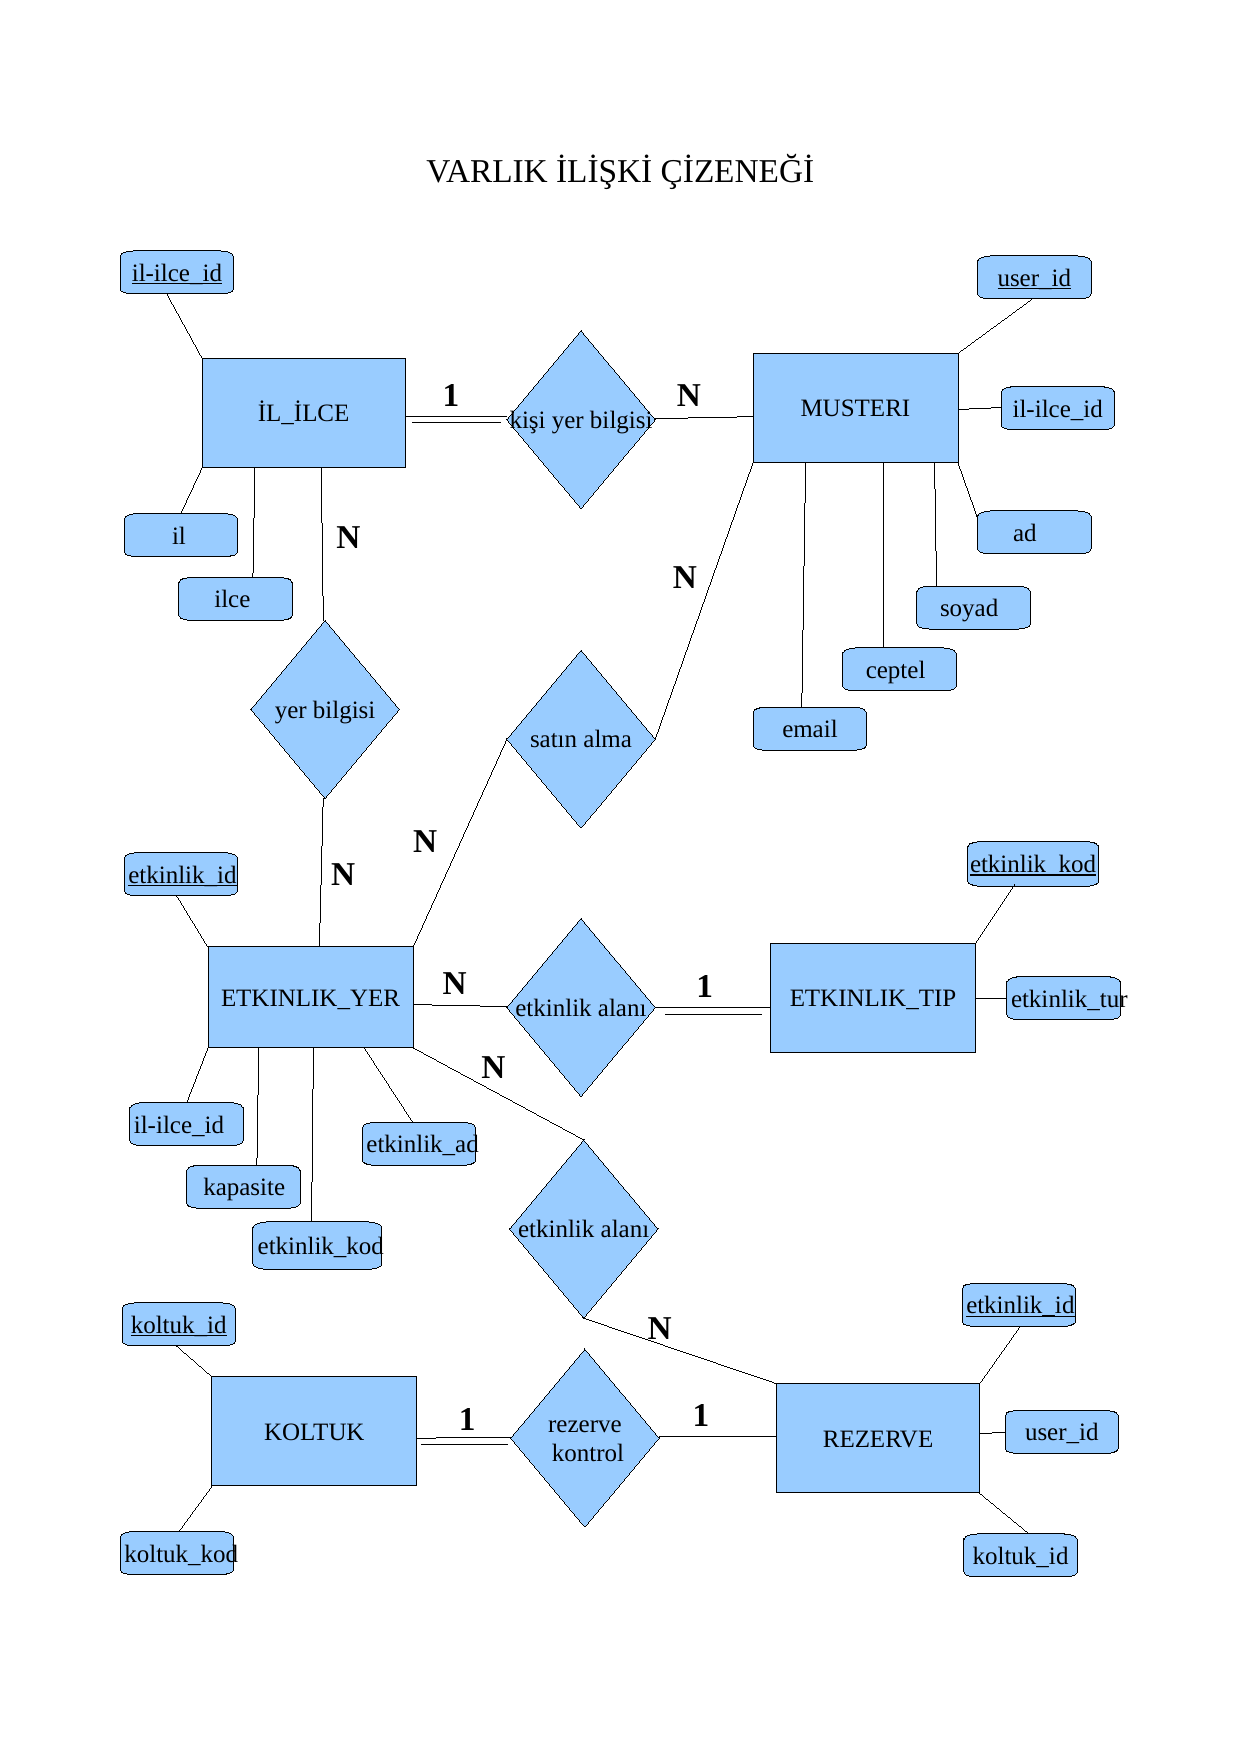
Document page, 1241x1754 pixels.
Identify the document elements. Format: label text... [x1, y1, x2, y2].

text VARLIK İLİŞKİ ÇİZENEĞİ [118, 118, 1122, 223]
